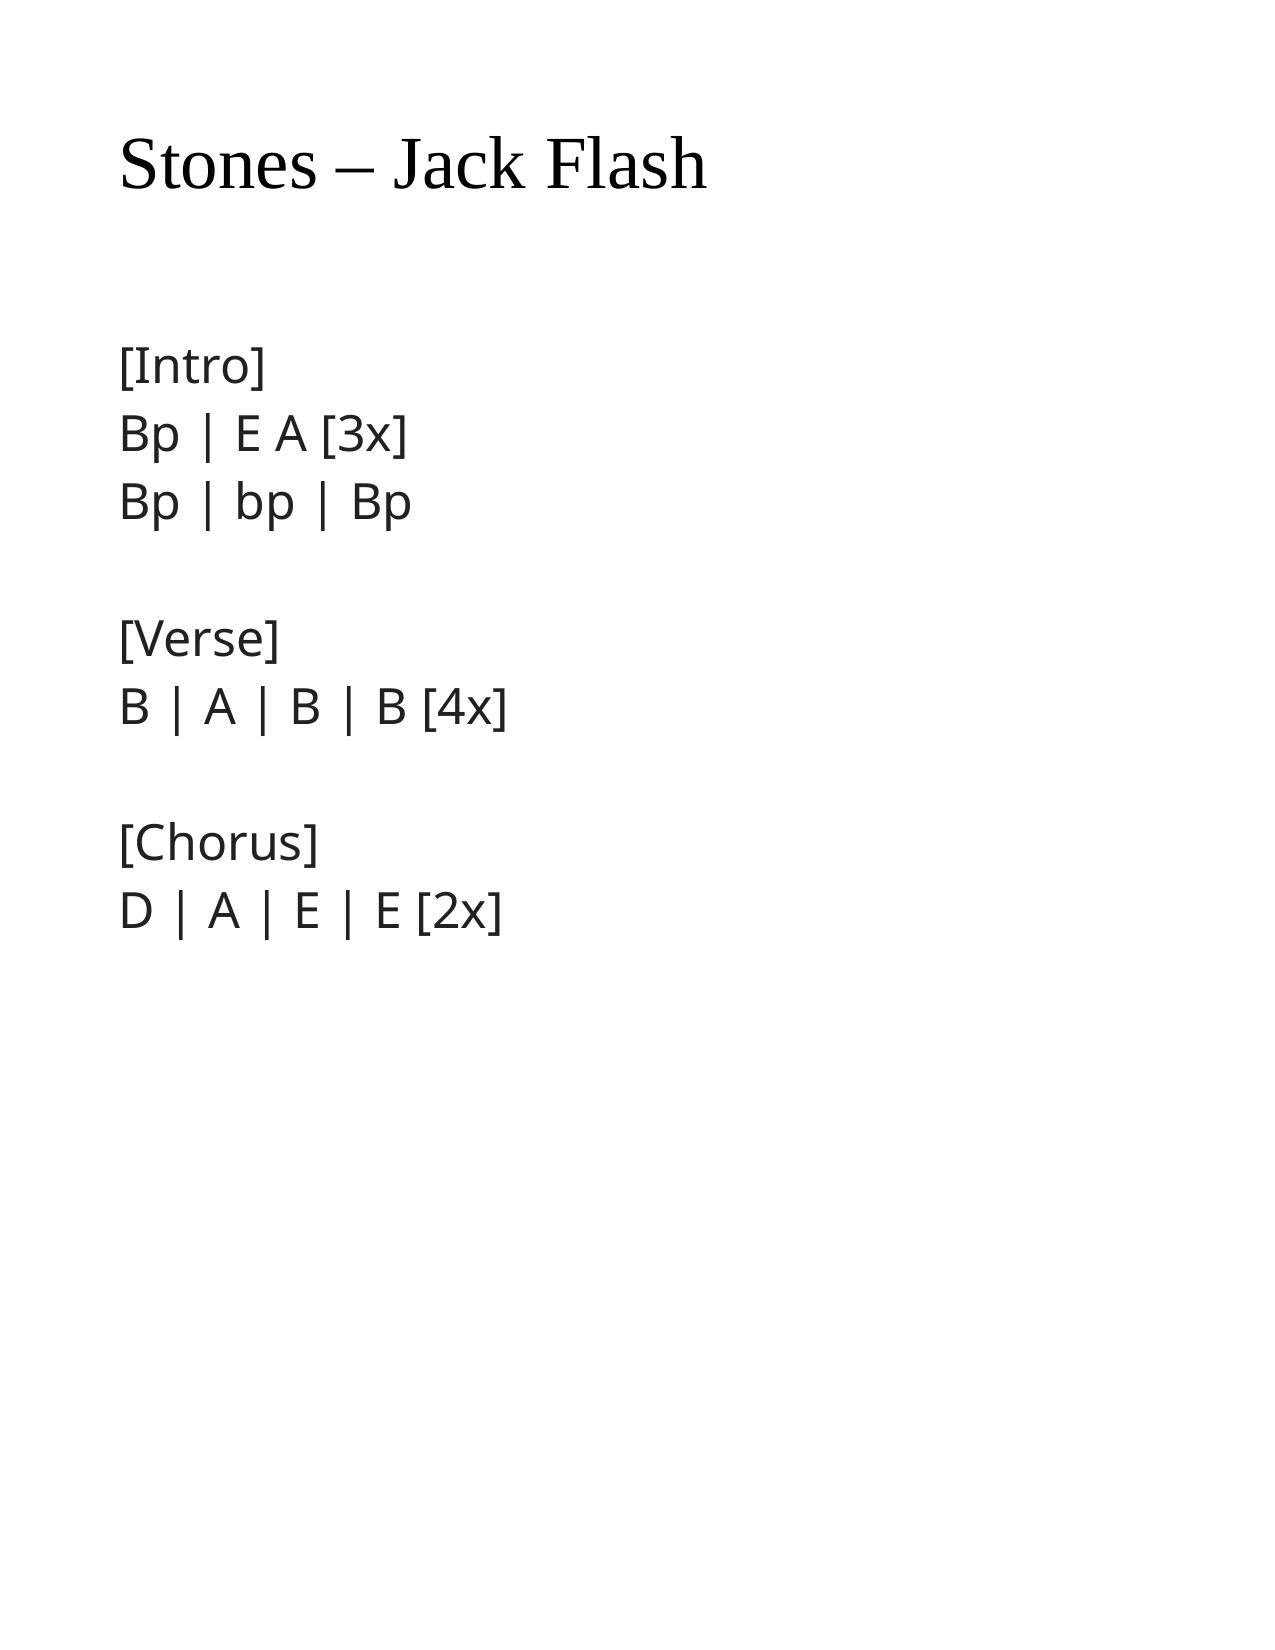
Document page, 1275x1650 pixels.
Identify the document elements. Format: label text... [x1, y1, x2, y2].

text B | A | B | B [4x] [118, 671, 1157, 739]
text D | A | E | E [2x] [118, 875, 1157, 943]
text Bp | E A [3x] [118, 398, 1157, 466]
text Stones – Jack Flash [118, 118, 1157, 204]
text Bp | bp | Bp [118, 466, 1157, 534]
text [Intro] [118, 330, 1157, 398]
text [Chorus] [118, 807, 1157, 875]
text [Verse] [118, 602, 1157, 671]
